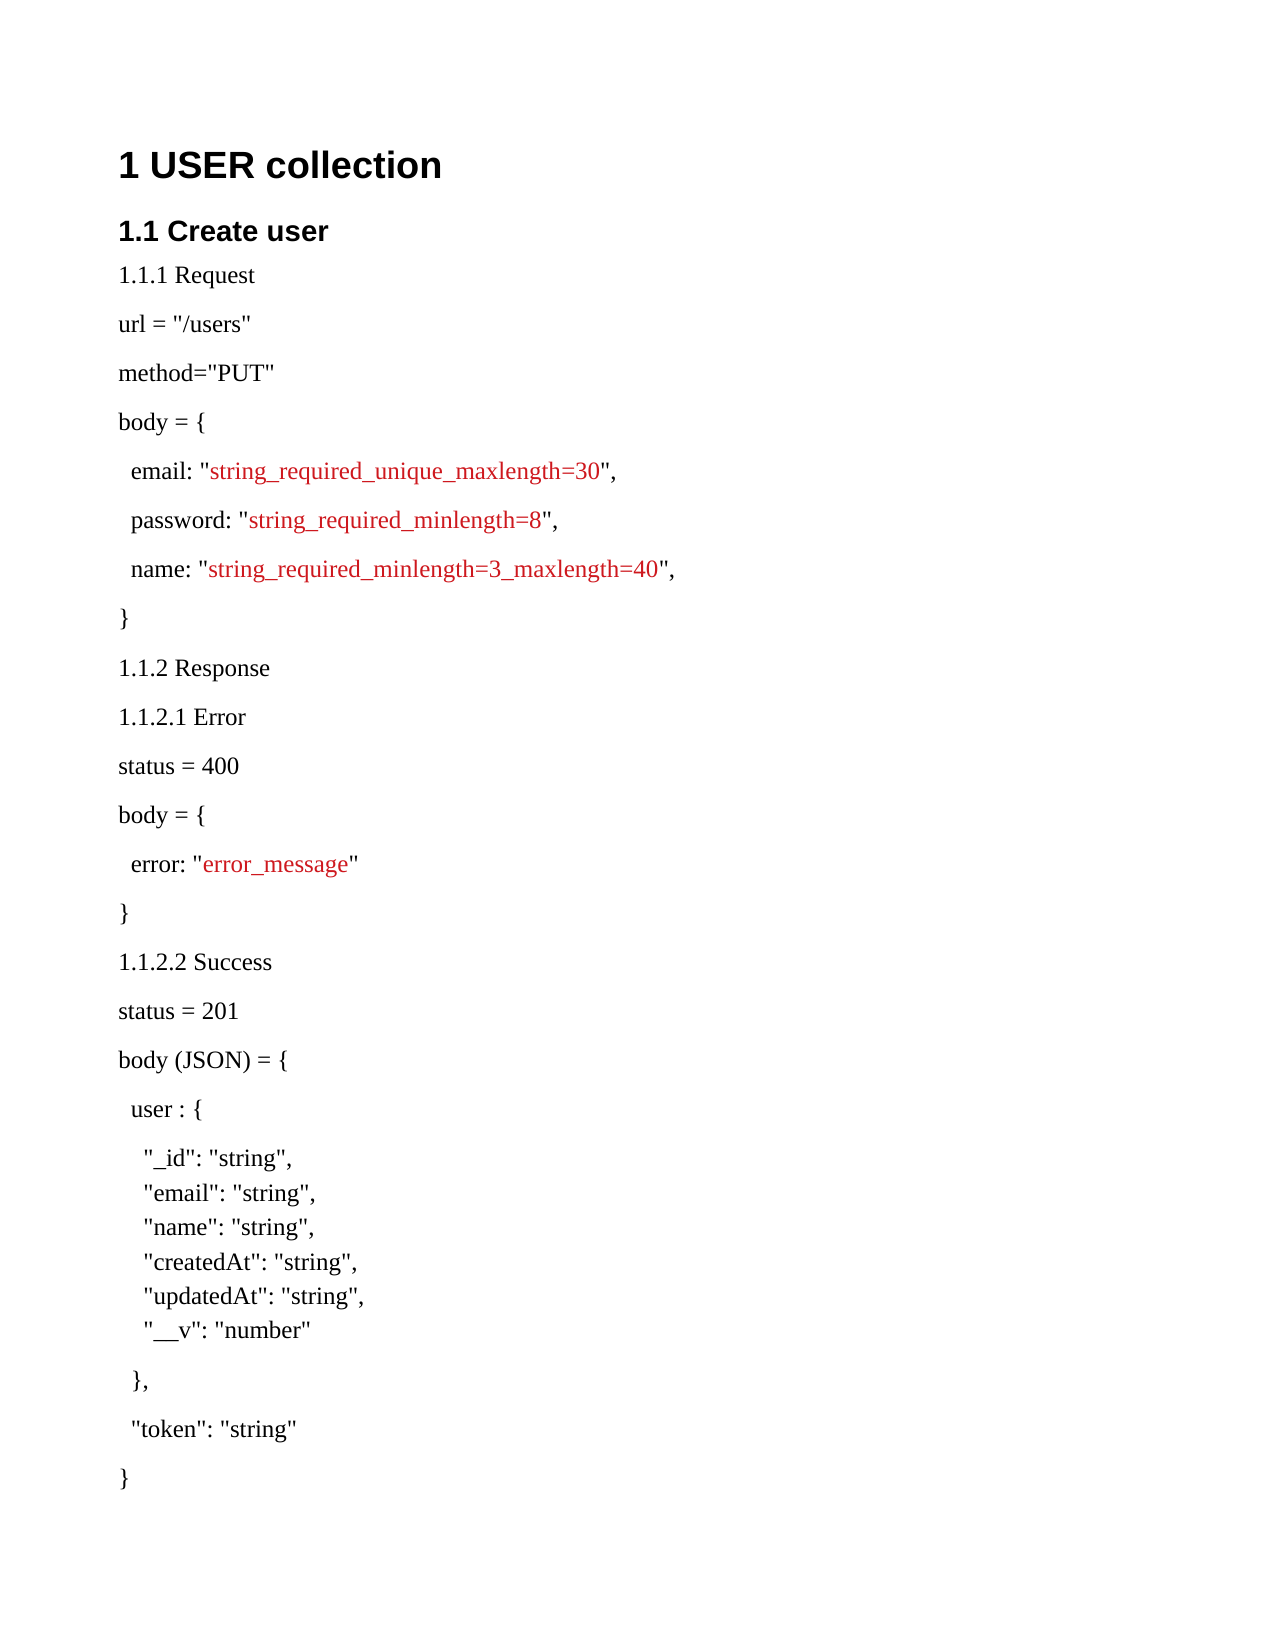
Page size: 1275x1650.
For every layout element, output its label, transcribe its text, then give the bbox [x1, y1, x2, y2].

text password: "string_required_minlength=8", [118, 505, 1157, 534]
text body = { [118, 407, 1157, 436]
text url = "/users" [118, 309, 1157, 338]
subtitle 1.1 Create user [118, 214, 1157, 248]
text user : { [118, 1094, 1157, 1123]
text email: "string_required_unique_maxlength=30", [118, 456, 1157, 485]
text 1.1.1 Request [118, 260, 1157, 289]
text name: "string_required_minlength=3_maxlength=40", [118, 554, 1157, 583]
text status = 201 [118, 996, 1157, 1025]
text status = 400 [118, 751, 1157, 779]
text body (JSON) = { [118, 1045, 1157, 1074]
text 1.1.2.1 Error [118, 702, 1157, 730]
text } [118, 1463, 1157, 1492]
text } [118, 898, 1157, 927]
text "token": "string" [118, 1414, 1157, 1442]
text method="PUT" [118, 358, 1157, 387]
text }, [118, 1365, 1157, 1393]
text 1.1.2 Response [118, 653, 1157, 681]
text "_id": "string", "email": "string", "name": "string", "createdAt": "string", "updatedAt": "string", "__v": "number" [118, 1143, 1157, 1344]
text 1.1.2.2 Success [118, 947, 1157, 976]
text } [118, 603, 1157, 632]
text body = { [118, 800, 1157, 828]
subtitle 1 USER collection [118, 143, 1157, 187]
text error: "error_message" [118, 849, 1157, 878]
